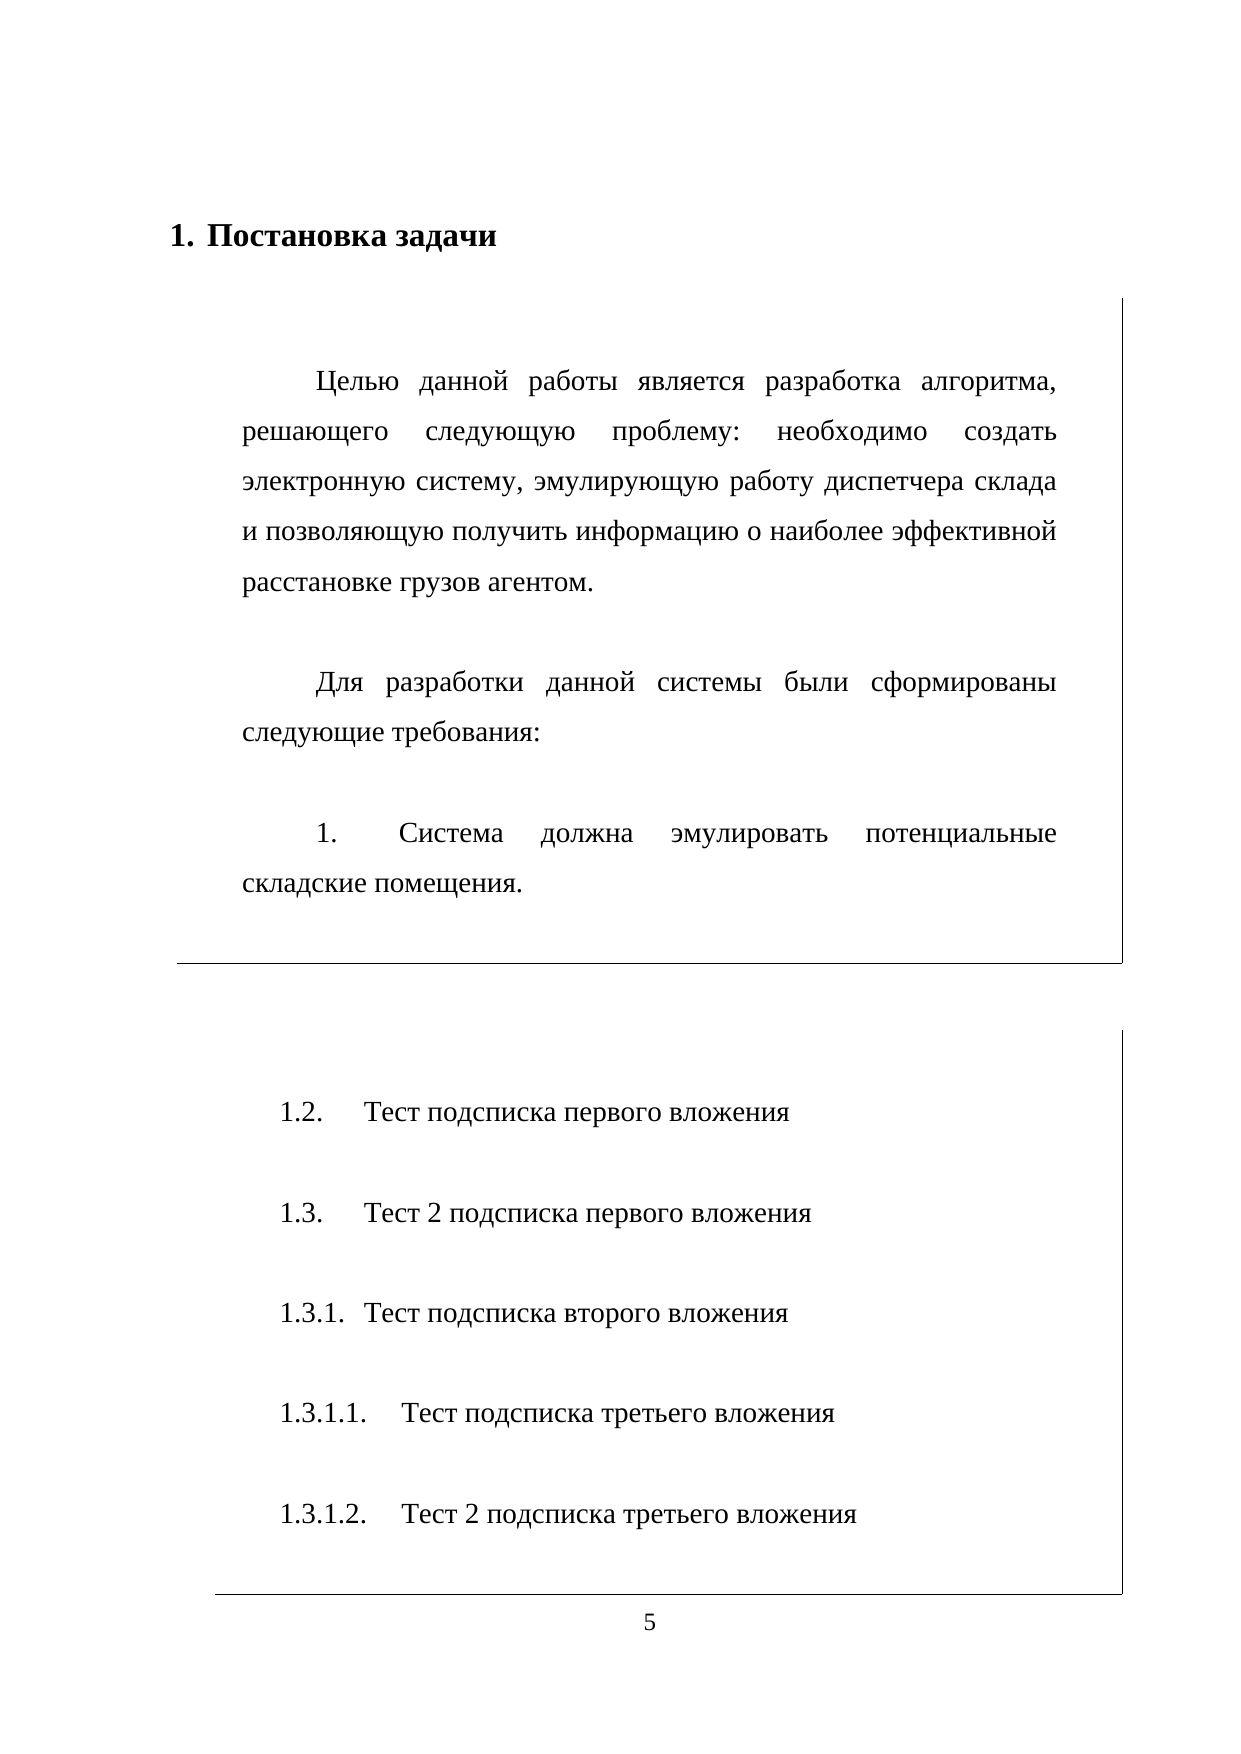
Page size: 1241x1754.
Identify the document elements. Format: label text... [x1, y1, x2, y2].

text Для разработки данной системы были сформированы следующие требования: [177, 599, 1122, 748]
list Тест 2 подсписка третьего вложения [215, 1431, 1122, 1594]
list Система должна эмулировать потенциальные складские помещения. [177, 750, 1122, 963]
list Тест подсписка третьего вложения [215, 1331, 1122, 1429]
list Тест подсписка первого вложения [215, 1030, 1122, 1128]
list Постановка задачи [169, 213, 1122, 253]
text Целью данной работы является разработка алгоритма, решающего следующую проблему: необходимо создать электронную систему, эмулирующую работу диспетчера склада и позволяющую получить информацию о наиболее эффективной расстановке грузов агентом. [177, 298, 1122, 597]
list Тест подсписка второго вложения [215, 1231, 1122, 1329]
list Тест 2 подсписка первого вложения [215, 1130, 1122, 1228]
